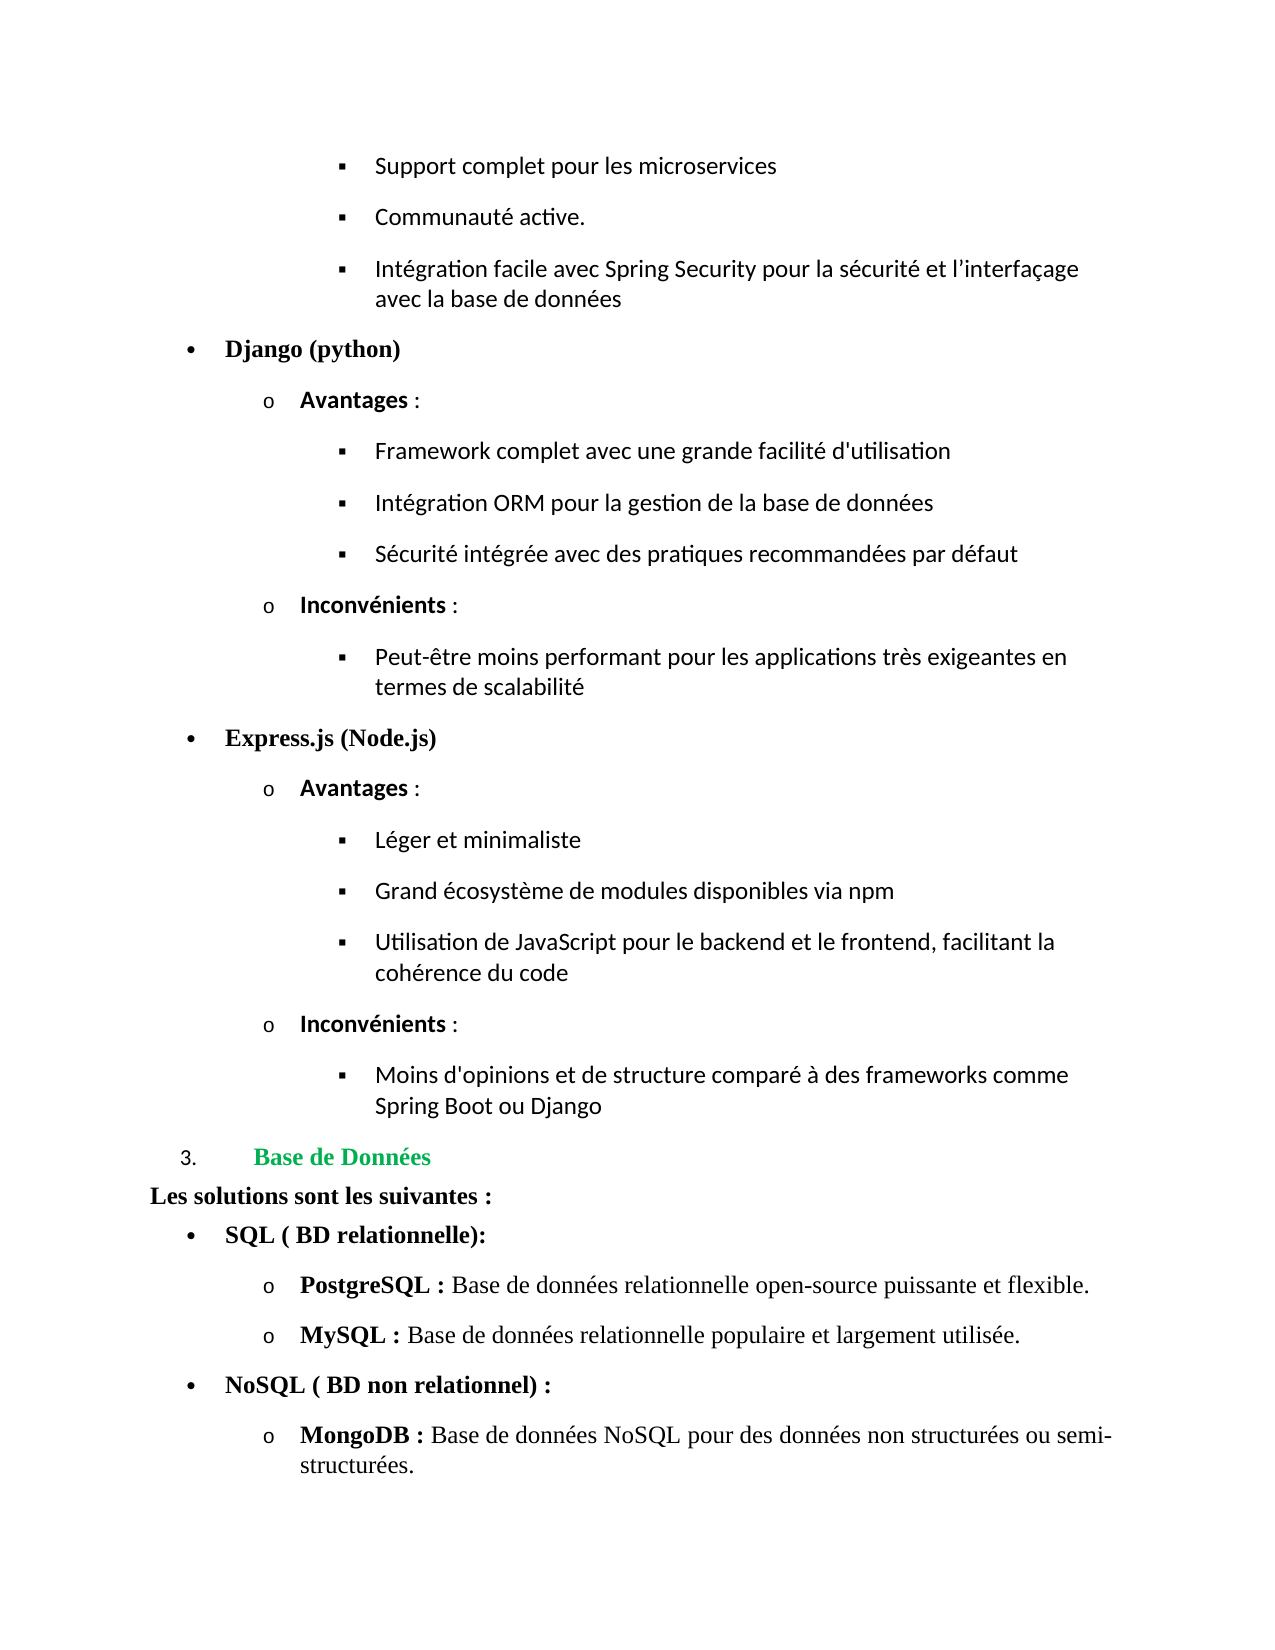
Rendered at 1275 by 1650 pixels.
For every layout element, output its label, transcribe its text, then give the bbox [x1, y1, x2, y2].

list MongoDB : Base de données NoSQL pour des données non structurées ou semi-structurées. [262, 1420, 1125, 1478]
list Framework complet avec une grande facilité d'utilisation [337, 436, 1125, 466]
list PostgreSQL : Base de données relationnelle open-source puissante et flexible. [262, 1270, 1125, 1299]
list Intégration ORM pour la gestion de la base de données [337, 487, 1125, 517]
list Base de Données [179, 1142, 1125, 1171]
list Utilisation de JavaScript pour le backend et le frontend, facilitant la cohérence du code [337, 926, 1125, 987]
list SQL ( BD relationnelle): [187, 1220, 1125, 1249]
list Moins d'opinions et de structure comparé à des frameworks comme Spring Boot ou Django [337, 1060, 1125, 1121]
list Express.js (Node.js) [187, 723, 1125, 752]
list Inconvénients : [262, 589, 1125, 620]
list Grand écosystème de modules disponibles via npm [337, 875, 1125, 906]
list Inconvénients : [262, 1008, 1125, 1039]
list Avantages : [262, 772, 1125, 803]
text Les solutions sont les suivantes : [150, 1181, 1125, 1210]
list Django (python) [187, 334, 1125, 363]
list NoSQL ( BD non relationnel) : [187, 1371, 1125, 1399]
list Intégration facile avec Spring Security pour la sécurité et l’interfaçage avec la base de données [337, 253, 1125, 314]
list Support complet pour les microservices [337, 150, 1125, 181]
list MySQL : Base de données relationnelle populaire et largement utilisée. [262, 1320, 1125, 1350]
list Sécurité intégrée avec des pratiques recommandées par défaut [337, 538, 1125, 569]
list Léger et minimaliste [337, 824, 1125, 854]
list Peut-être moins performant pour les applications très exigeantes en termes de scalabilité [337, 641, 1125, 702]
list Avantages : [262, 384, 1125, 415]
list Communauté active. [337, 201, 1125, 232]
